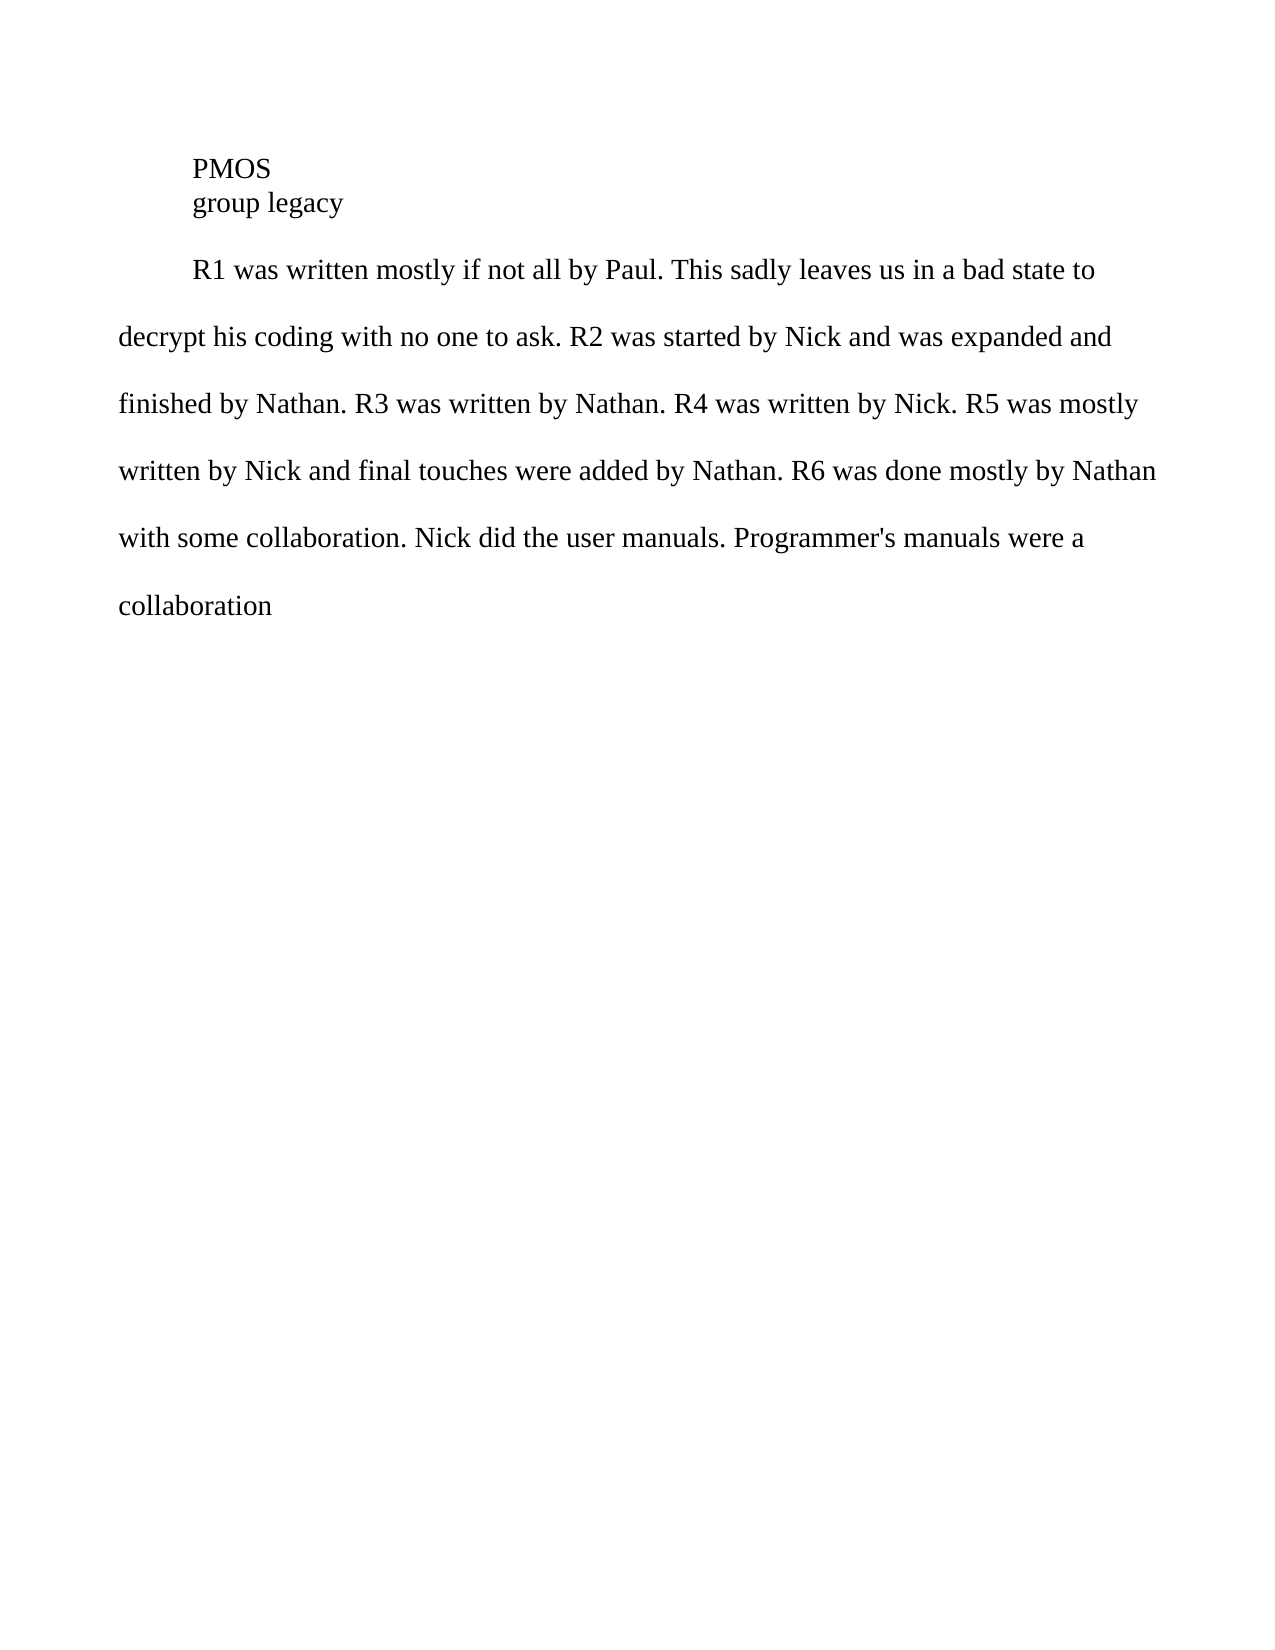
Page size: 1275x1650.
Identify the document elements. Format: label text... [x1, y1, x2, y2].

text PMOS [118, 152, 1157, 185]
text group legacy [118, 185, 1157, 219]
text R1 was written mostly if not all by Paul. This sadly leaves us in a bad state to decrypt his coding with no one to ask. R2 was started by Nick and was expanded and finished by Nathan. R3 was written by Nathan. R4 was written by Nick. R5 was mostly written by Nick and final touches were added by Nathan. R6 was done mostly by Nathan with some collaboration. Nick did the user manuals. Programmer's manuals were a collaboration [118, 252, 1157, 621]
